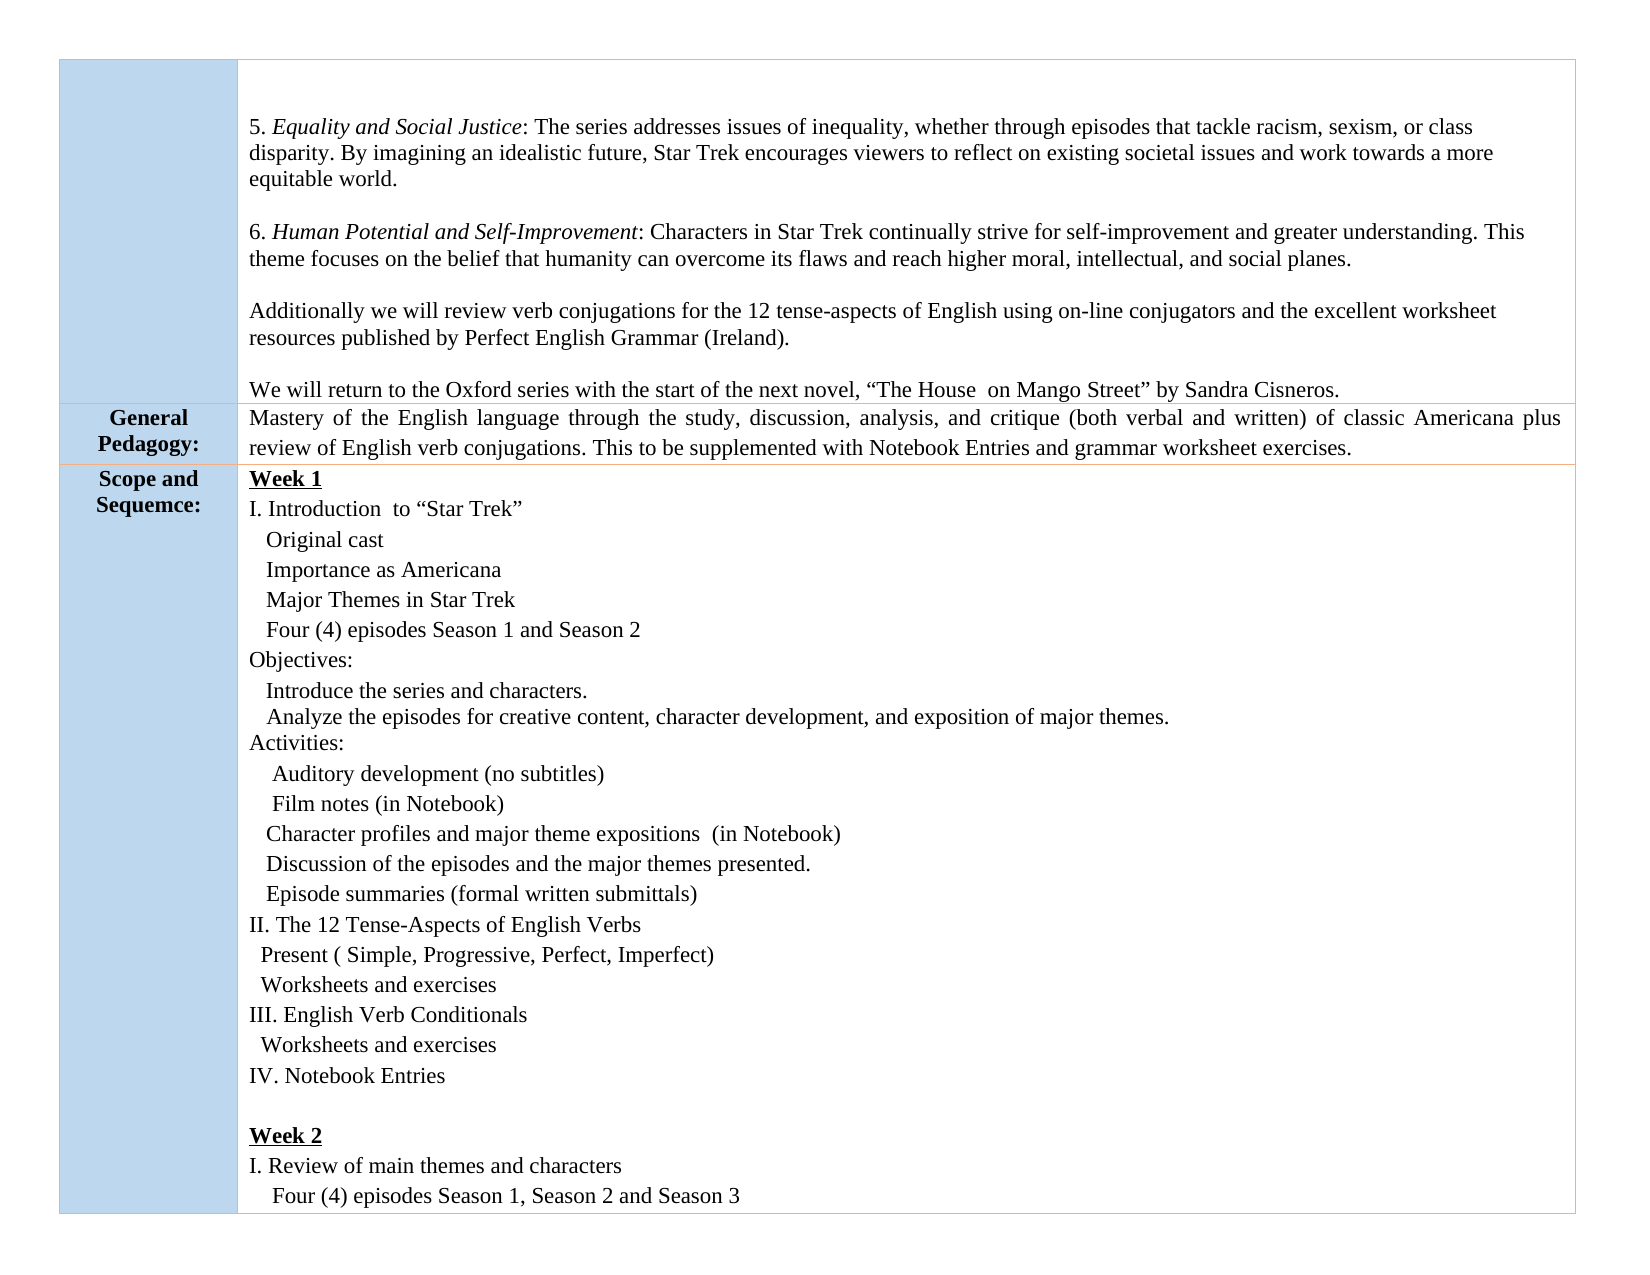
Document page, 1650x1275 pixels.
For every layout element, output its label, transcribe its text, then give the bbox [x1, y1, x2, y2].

table_cell Week 1 I. Introduction to “Star Trek” Original cast Importance as Americana Major Themes in Star Trek Four (4) episodes Season 1 and Season 2 Objectives: Introduce the series and characters. Analyze the episodes for creative content, character development, and exposition of major themes. Activities: Auditory development (no subtitles) Film notes (in Notebook) Character profiles and major theme expositions (in Notebook) Discussion of the episodes and the major themes presented. Episode summaries (formal written submittals) II. The 12 Tense-Aspects of English Verbs Present ( Simple, Progressive, Perfect, Imperfect) Worksheets and exercises III. English Verb Conditionals Worksheets and exercises IV. Notebook Entries Week 2 I. Review of main themes and characters Four (4) episodes Season 1, Season 2 and Season 3 [238, 465, 1575, 1213]
table_cell General Pedagogy: [60, 404, 237, 464]
table_cell Scope and Sequemce: [60, 465, 237, 1213]
table_cell [60, 60, 237, 403]
table_cell Mastery of the English language through the study, discussion, analysis, and critique (both verbal and written) of classic Americana plus review of English verb conjugations. This to be supplemented with Notebook Entries and grammar worksheet exercises. [238, 404, 1575, 464]
table_cell 5. Equality and Social Justice: The series addresses issues of inequality, whether through episodes that tackle racism, sexism, or class disparity. By imagining an idealistic future, Star Trek encourages viewers to reflect on existing societal issues and work towards a more equitable world. 6. Human Potential and Self-Improvement: Characters in Star Trek continually strive for self-improvement and greater understanding. This theme focuses on the belief that humanity can overcome its flaws and reach higher moral, intellectual, and social planes. Additionally we will review verb conjugations for the 12 tense-aspects of English using on-line conjugators and the excellent worksheet resources published by Perfect English Grammar (Ireland). We will return to the Oxford series with the start of the next novel, “The House on Mango Street” by Sandra Cisneros. [238, 60, 1575, 403]
